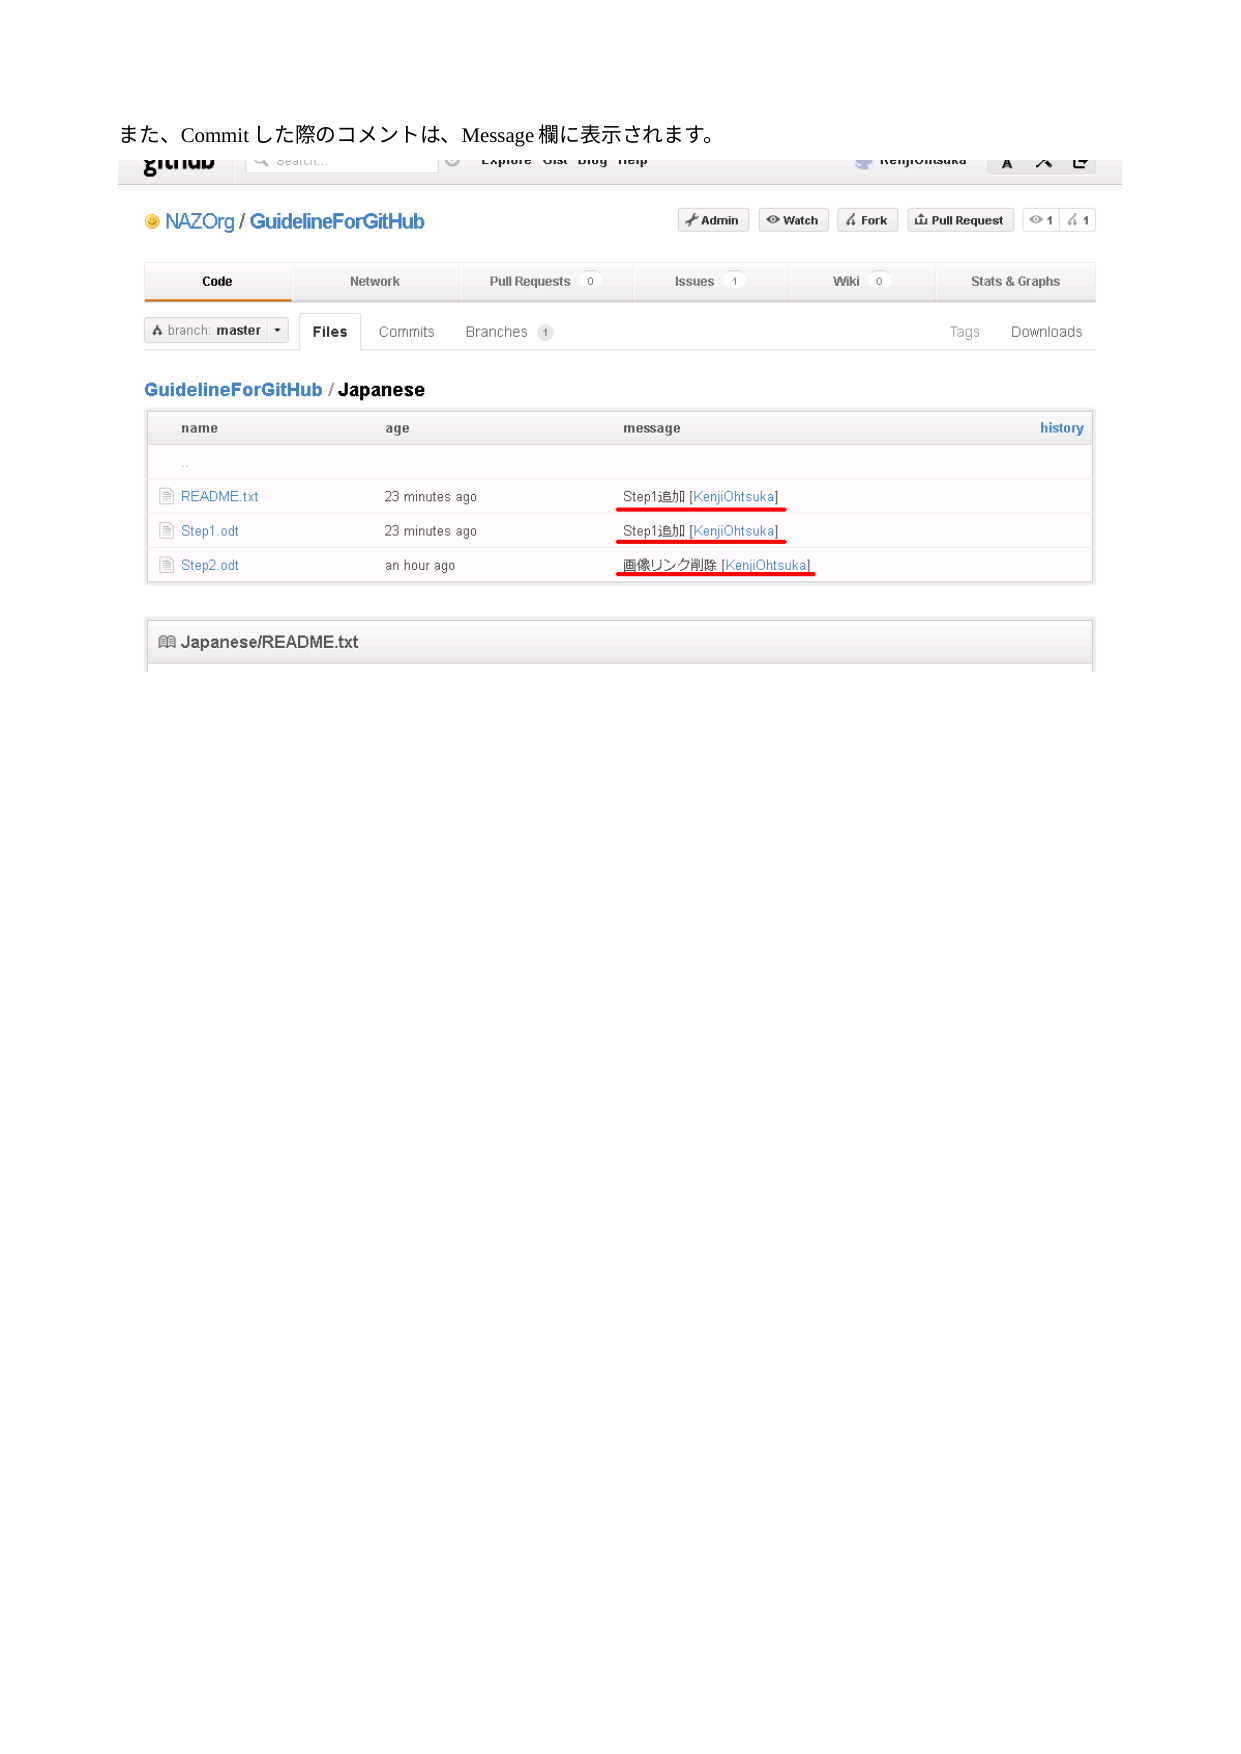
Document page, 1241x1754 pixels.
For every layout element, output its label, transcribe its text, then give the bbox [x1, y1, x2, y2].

text また、Commitした際のコメントは、Message欄に表示されます。 [118, 118, 1122, 148]
